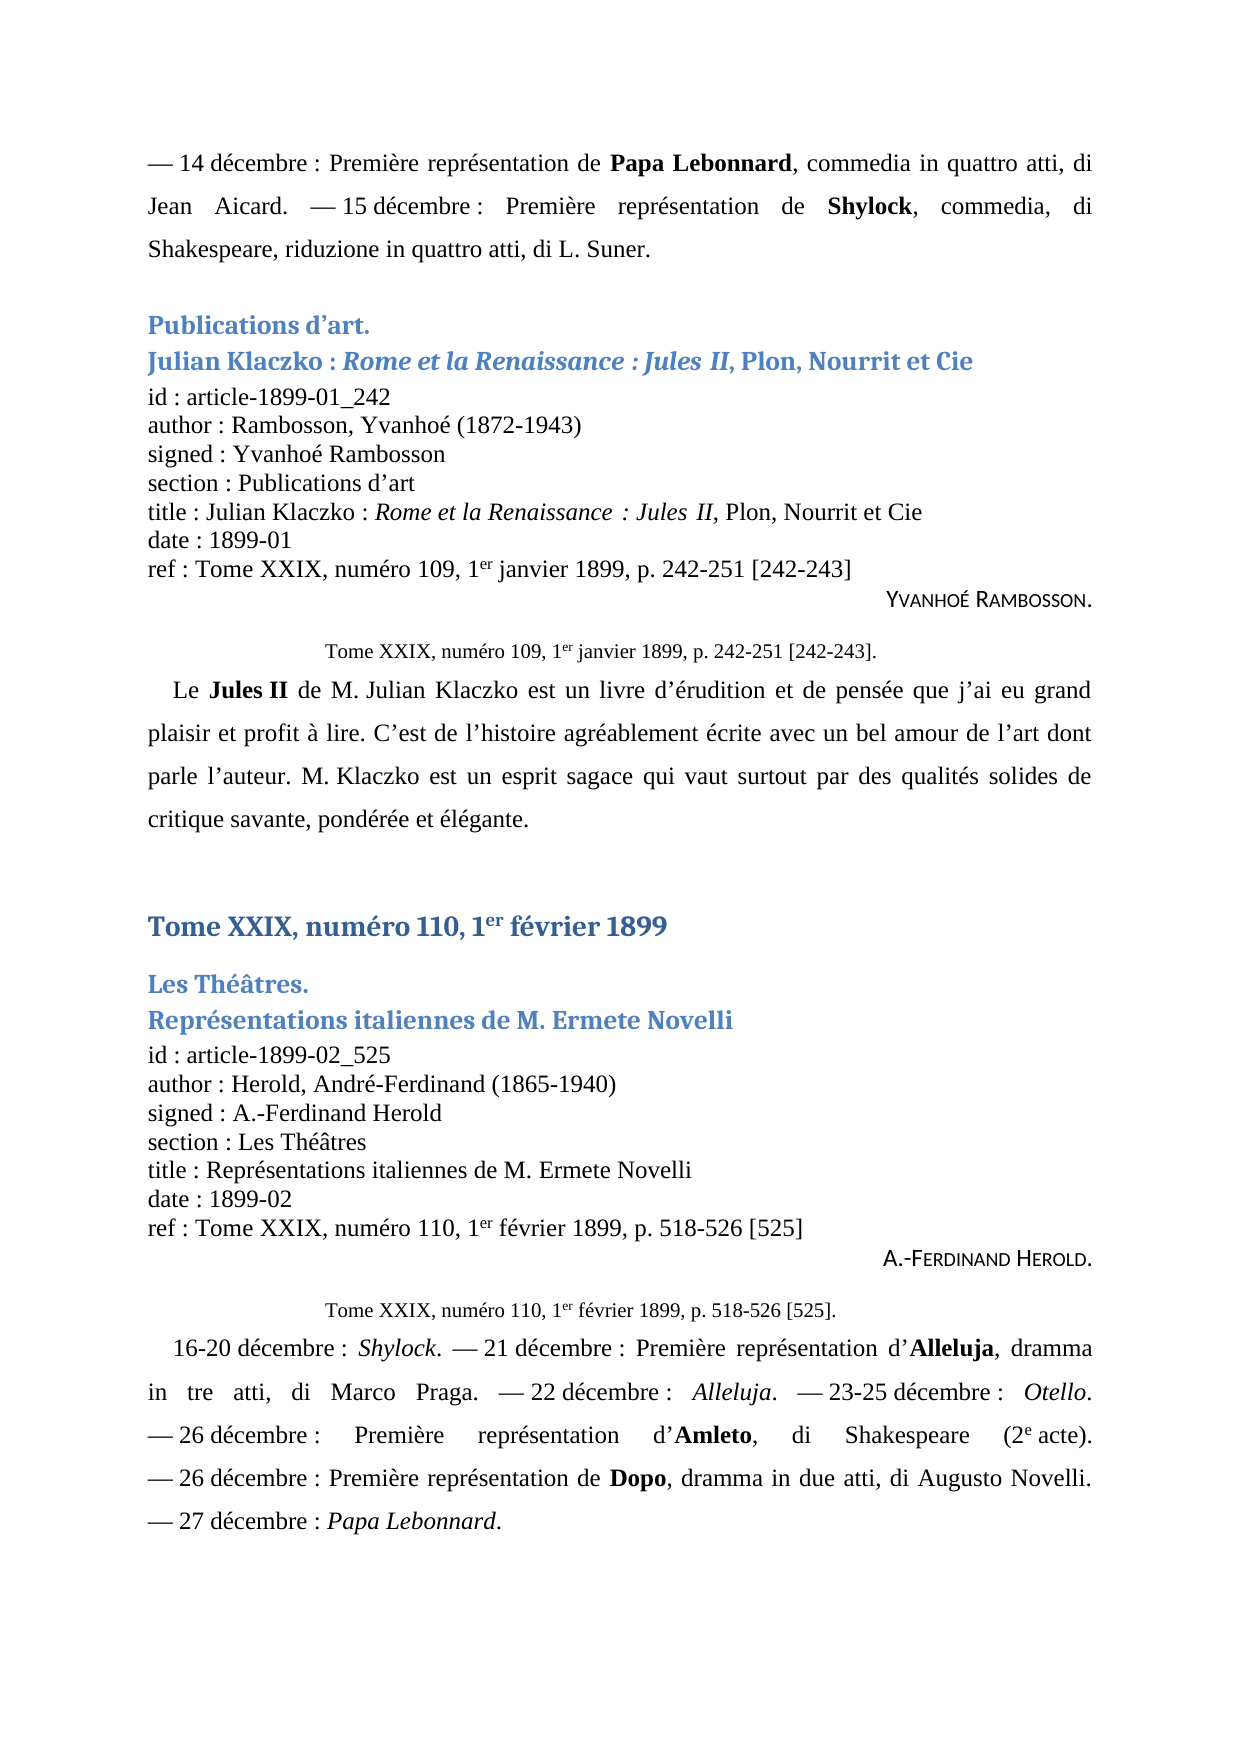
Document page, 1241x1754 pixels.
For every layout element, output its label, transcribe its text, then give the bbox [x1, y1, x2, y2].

text A.-Ferdinand Herold. [148, 1242, 1093, 1272]
subtitle Les Théâtres. Représentations italiennes de M. Ermete Novelli [148, 969, 1093, 1036]
text signed : Yvanhoé Rambosson [148, 439, 1093, 468]
text section : Les Théâtres [148, 1127, 1093, 1156]
text author : Rambosson, Yvanhoé (1872-1943) [148, 411, 1093, 439]
text id : article-1899-02_525 [148, 1041, 1093, 1069]
subtitle Publications d’art. Julian Klaczko : Rome et la Renaissance : Jules II, Plon, Nourrit et Cie [148, 310, 1093, 377]
text signed : A.-Ferdinand Herold [148, 1098, 1093, 1127]
text section : Publications d’art [148, 468, 1093, 497]
text author : Herold, André-Ferdinand (1865-1940) [148, 1069, 1093, 1098]
text date : 1899-01 [148, 526, 1093, 554]
subtitle Tome XXIX, numéro 110, 1er février 1899 [148, 910, 1093, 943]
text date : 1899-02 [148, 1184, 1093, 1213]
text Tome XXIX, numéro 109, 1er janvier 1899, p. 242-251 [242-243]. [325, 639, 1093, 663]
text — 14 décembre : Première représentation de Papa Lebonnard, commedia in quattro atti, di Jean Aicard. — 15 décembre : Première représentation de Shylock, commedia, di Shakespeare, riduzione in quattro atti, di L. Suner. [148, 148, 1093, 263]
text title : Julian Klaczko : Rome et la Renaissance : Jules II, Plon, Nourrit et Cie [148, 497, 1093, 526]
text Tome XXIX, numéro 110, 1er février 1899, p. 518-526 [525]. [325, 1298, 1093, 1322]
text title : Représentations italiennes de M. Ermete Novelli [148, 1156, 1093, 1184]
text Le Jules II de M. Julian Klaczko est un livre d’érudition et de pensée que j’ai eu grand plaisir et profit à lire. C’est de l’histoire agréablement écrite avec un bel amour de l’art dont parle l’auteur. M. Klaczko est un esprit sagace qui vaut surtout par des qualités solides de critique savante, pondérée et élégante. [148, 675, 1093, 833]
text 16-20 décembre : Shylock. — 21 décembre : Première représentation d’Alleluja, dramma in tre atti, di Marco Praga. — 22 décembre : Alleluja. — 23-25 décembre : Otello. — 26 décembre : Première représentation d’Amleto, di Shakespeare (2e acte). — 26 décembre : Première représentation de Dopo, dramma in due atti, di Augusto Novelli. — 27 décembre : Papa Lebonnard. [148, 1333, 1093, 1535]
text Yvanhoé Rambosson. [148, 583, 1093, 613]
text ref : Tome XXIX, numéro 109, 1er janvier 1899, p. 242-251 [242-243] [148, 554, 1093, 583]
text id : article-1899-01_242 [148, 382, 1093, 411]
text ref : Tome XXIX, numéro 110, 1er février 1899, p. 518-526 [525] [148, 1213, 1093, 1242]
